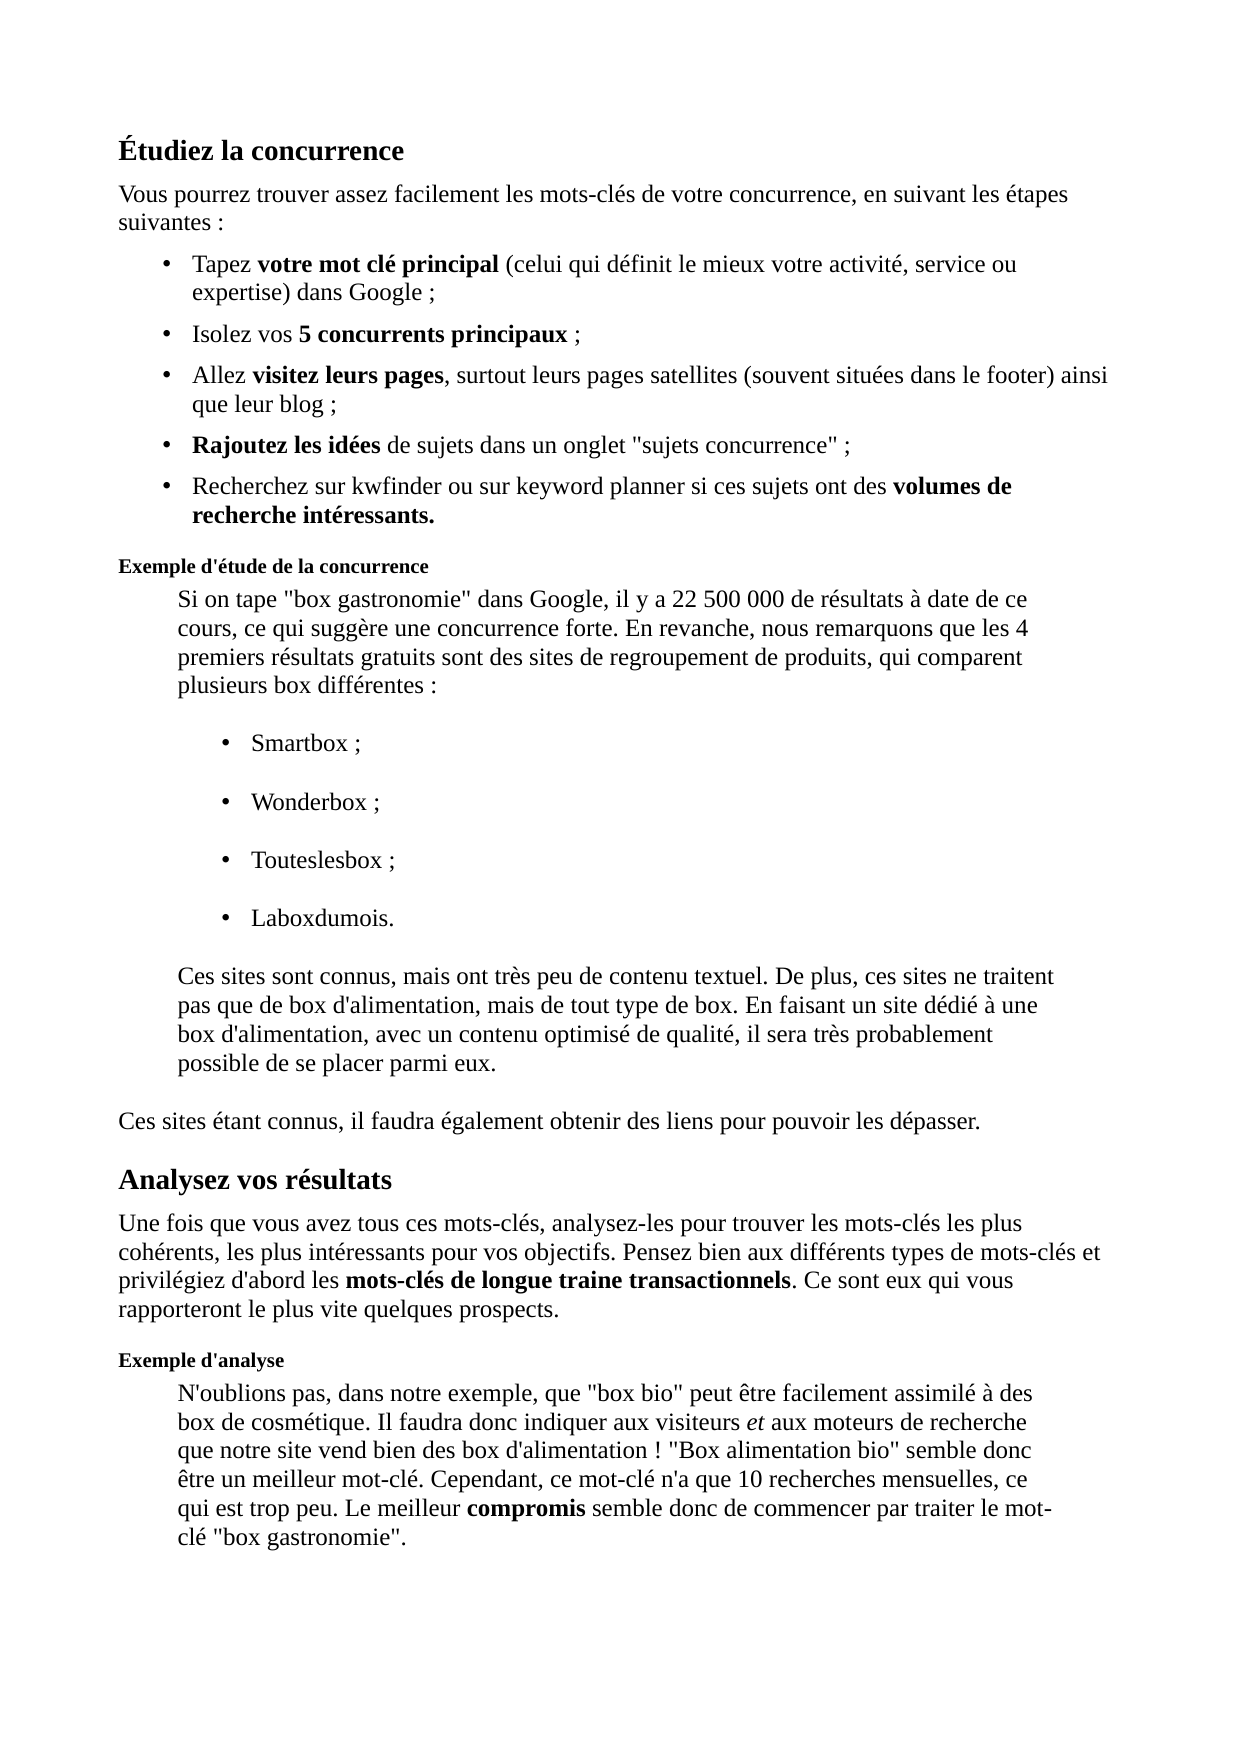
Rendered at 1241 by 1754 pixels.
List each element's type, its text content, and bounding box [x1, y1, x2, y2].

list Touteslesbox ; [221, 845, 1063, 874]
text N'oublions pas, dans notre exemple, que "box bio" peut être facilement assimilé à des box de cosmétique. Il faudra donc indiquer aux visiteurs et aux moteurs de recherche que notre site vend bien des box d'alimentation ! "Box alimentation bio" semble donc être un meilleur mot-clé. Cependant, ce mot-clé n'a que 10 recherches mensuelles, ce qui est trop peu. Le meilleur compromis semble donc de commencer par traiter le mot-clé "box gastronomie". [177, 1378, 1063, 1551]
text Ces sites sont connus, mais ont très peu de contenu textuel. De plus, ces sites ne traitent pas que de box d'alimentation, mais de tout type de box. En faisant un site dédié à une box d'alimentation, avec un contenu optimisé de qualité, il sera très probablement possible de se placer parmi eux. 🎉 [177, 961, 1063, 1076]
list Tapez votre mot clé principal (celui qui définit le mieux votre activité, service ou expertise) dans Google ; [162, 249, 1122, 306]
subtitle Exemple d'analyse [118, 1348, 1122, 1372]
text Une fois que vous avez tous ces mots-clés, analysez-les pour trouver les mots-clés les plus cohérents, les plus intéressants pour vos objectifs. Pensez bien aux différents types de mots-clés et privilégiez d'abord les mots-clés de longue traine transactionnels. Ce sont eux qui vous rapporteront le plus vite quelques prospects. [118, 1208, 1122, 1323]
subtitle Étudiez la concurrence [118, 133, 1122, 166]
list Recherchez sur kwfinder ou sur keyword planner si ces sujets ont des volumes de recherche intéressants. [162, 471, 1122, 529]
text Ces sites étant connus, il faudra également obtenir des liens pour pouvoir les dépasser. [118, 1106, 1122, 1135]
subtitle Exemple d'étude de la concurrence [118, 554, 1122, 578]
subtitle Analysez vos résultats [118, 1162, 1122, 1195]
list Rajoutez les idées de sujets dans un onglet "sujets concurrence" ; [162, 430, 1122, 459]
list Smartbox ; [221, 728, 1063, 757]
list Allez visitez leurs pages, surtout leurs pages satellites (souvent situées dans le footer) ainsi que leur blog ; [162, 360, 1122, 417]
list Wonderbox ; [221, 787, 1063, 816]
list Laboxdumois. [221, 903, 1063, 932]
text Si on tape "box gastronomie" dans Google, il y a 22 500 000 de résultats à date de ce cours, ce qui suggère une concurrence forte. En revanche, nous remarquons que les 4 premiers résultats gratuits sont des sites de regroupement de produits, qui comparent plusieurs box différentes : [177, 584, 1063, 699]
text Vous pourrez trouver assez facilement les mots-clés de votre concurrence, en suivant les étapes suivantes : [118, 179, 1122, 236]
list Isolez vos 5 concurrents principaux ; [162, 319, 1122, 347]
